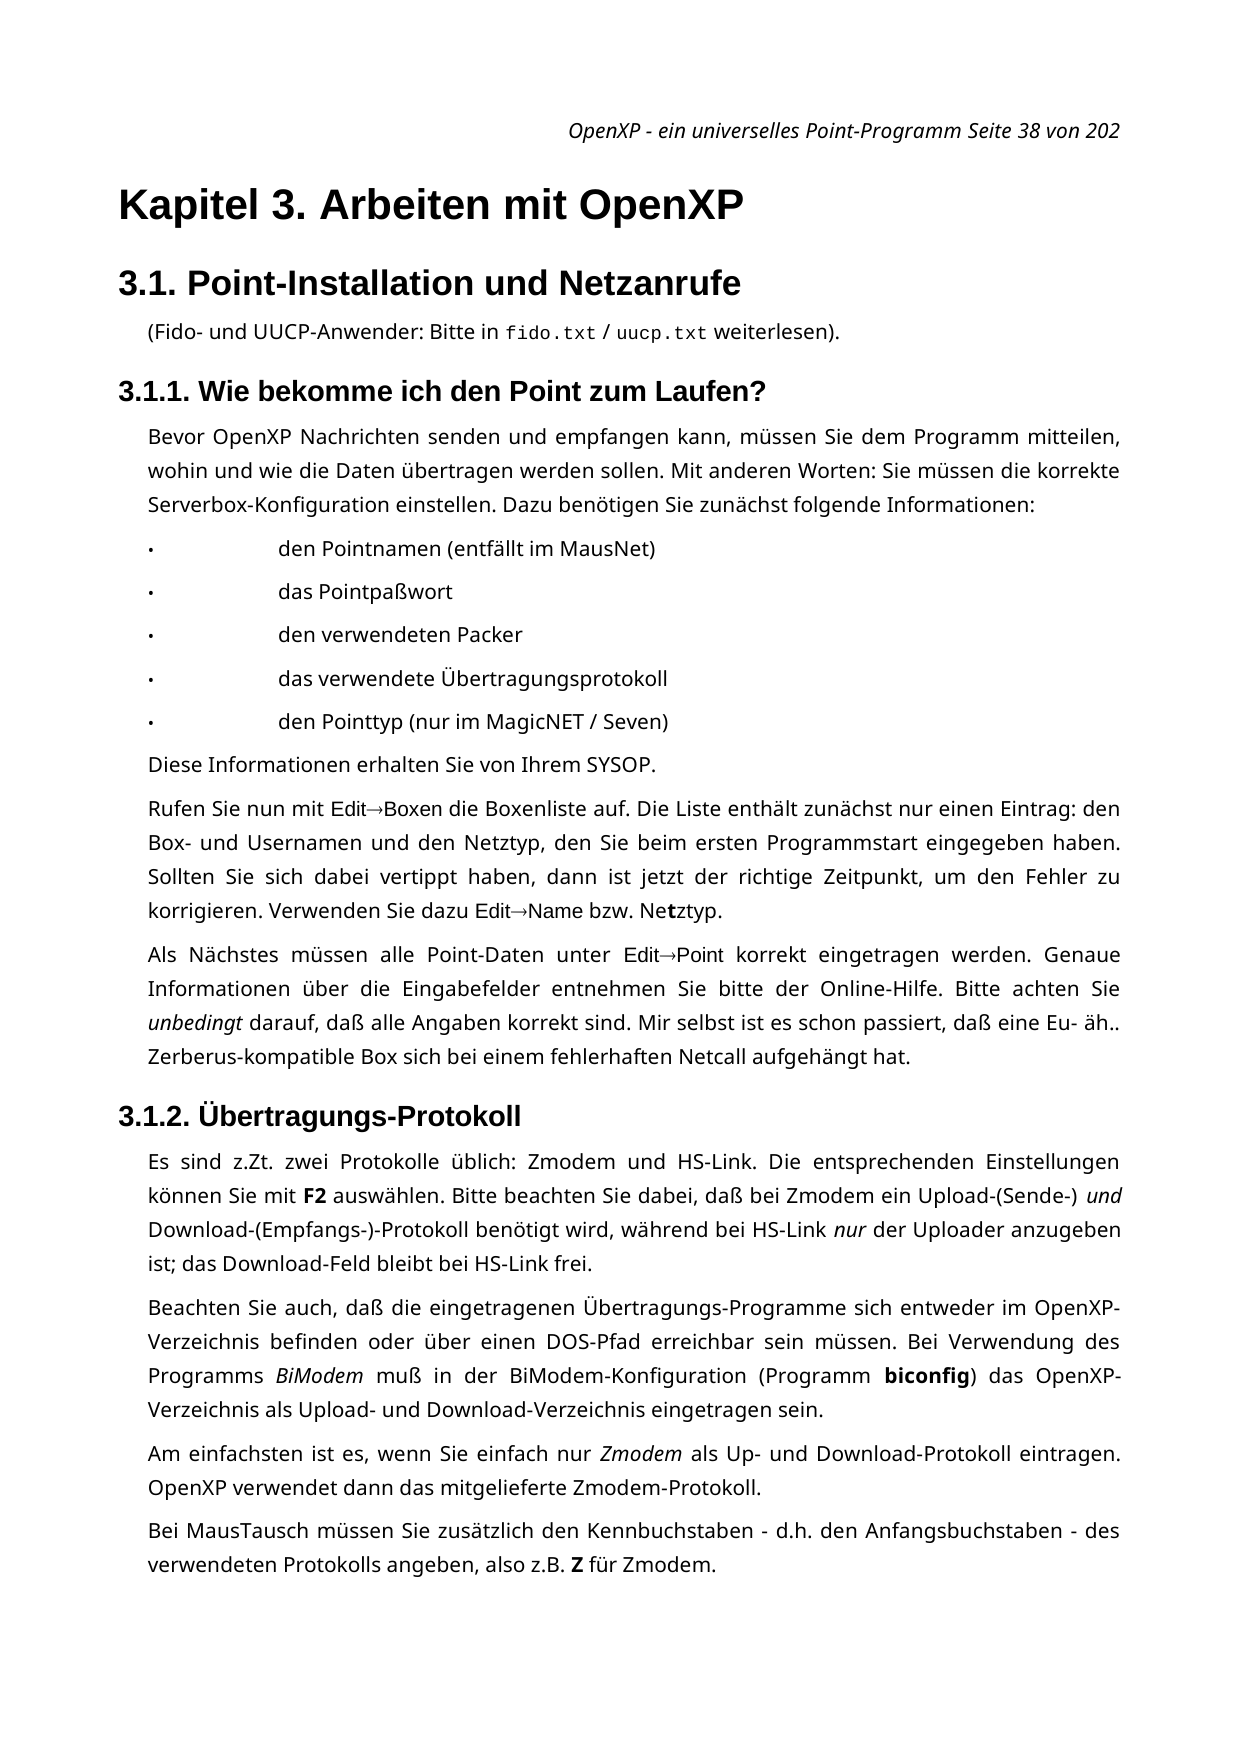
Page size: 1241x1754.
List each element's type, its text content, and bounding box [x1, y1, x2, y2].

text • den Pointnamen (entfällt im MausNet) [148, 534, 1122, 562]
text • den Pointtyp (nur im MagicNET / Seven) [148, 707, 1122, 736]
text Beachten Sie auch, daß die eingetragenen Übertragungs-Programme sich entweder im OpenXP-Verzeichnis befinden oder über einen DOS-Pfad erreichbar sein müssen. Bei Verwendung des Programms BiModem muß in der BiModem-Konfiguration (Programm biconfig) das OpenXP-Verzeichnis als Upload- und Download-Verzeichnis eingetragen sein. [148, 1293, 1122, 1424]
text Am einfachsten ist es, wenn Sie einfach nur Zmodem als Up- und Download-Protokoll eintragen. OpenXP verwendet dann das mitgelieferte Zmodem-Protokoll. [148, 1438, 1122, 1501]
text Als Nächstes müssen alle Point-Daten unter Edit®Point korrekt eingetragen werden. Genaue Informationen über die Eingabefelder entnehmen Sie bitte der Online-Hilfe. Bitte achten Sie unbedingt darauf, daß alle Angaben korrekt sind. Mir selbst ist es schon passiert, daß eine Eu- äh.. Zerberus-kompatible Box sich bei einem fehlerhaften Netcall aufgehängt hat. [148, 939, 1122, 1071]
subtitle Kapitel 3. Arbeiten mit OpenXP [118, 173, 1122, 229]
text Bevor OpenXP Nachrichten senden und empfangen kann, müssen Sie dem Programm mitteilen, wohin und wie die Daten übertragen werden sollen. Mit anderen Worten: Sie müssen die korrekte Serverbox-Konfiguration einstellen. Dazu benötigen Sie zunächst folgende Informationen: [148, 422, 1122, 519]
text (Fido- und UUCP-Anwender: Bitte in fido.txt / uucp.txt weiterlesen). [148, 317, 1122, 346]
text Rufen Sie nun mit Edit®Boxen die Boxenliste auf. Die Liste enthält zunächst nur einen Eintrag: den Box- und Usernamen und den Netztyp, den Sie beim ersten Programmstart eingegeben haben. Sollten Sie sich dabei vertippt haben, dann ist jetzt der richtige Zeitpunkt, um den Fehler zu korrigieren. Verwenden Sie dazu Edit®Name bzw. Netztyp. [148, 794, 1122, 925]
text • den verwendeten Packer [148, 620, 1122, 649]
text • das Pointpaßwort [148, 577, 1122, 606]
text Diese Informationen erhalten Sie von Ihrem SYSOP. [148, 750, 1122, 779]
subtitle 3.1. Point-Installation und Netzanrufe [118, 256, 1122, 302]
text • das verwendete Übertragungsprotokoll [148, 664, 1122, 692]
subtitle 3.1.1. Wie bekomme ich den Point zum Laufen? [118, 368, 1122, 407]
text Bei MausTausch müssen Sie zusätzlich den Kennbuchstaben - d.h. den Anfangsbuchstaben - des verwendeten Protokolls angeben, also z.B. Z für Zmodem. [148, 1516, 1122, 1579]
text Es sind z.Zt. zwei Protokolle üblich: Zmodem und HS-Link. Die entsprechenden Einstellungen können Sie mit F2 auswählen. Bitte beachten Sie dabei, daß bei Zmodem ein Upload-(Sende-) und Download-(Empfangs-)-Protokoll benötigt wird, während bei HS-Link nur der Uploader anzugeben ist; das Download-Feld bleibt bei HS-Link frei. [148, 1147, 1122, 1278]
subtitle 3.1.2. Übertragungs-Protokoll [118, 1093, 1122, 1132]
